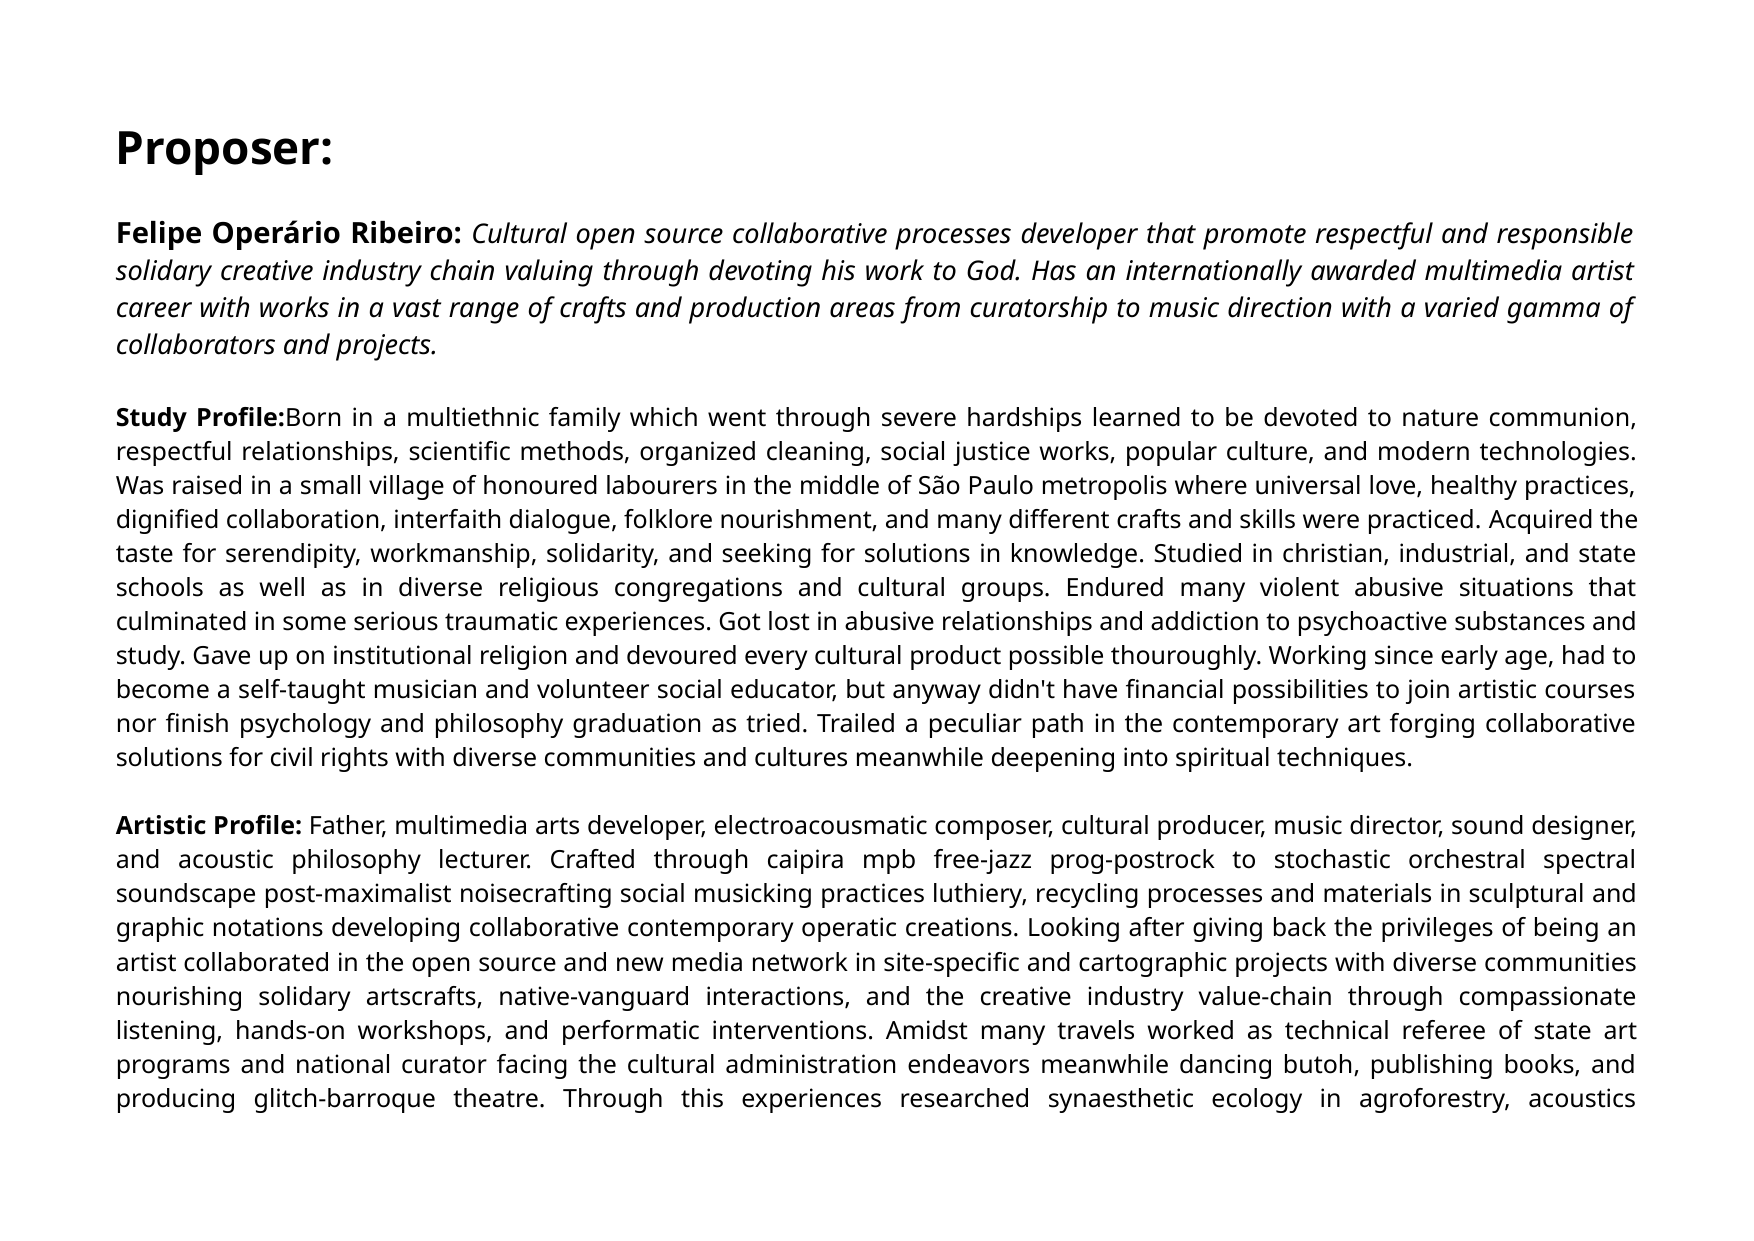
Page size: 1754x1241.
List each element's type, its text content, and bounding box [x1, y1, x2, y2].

text Artistic Profile: Father, multimedia arts developer, electroacousmatic composer, cultural producer, music director, sound designer, and acoustic philosophy lecturer. Crafted through caipira mpb free-jazz prog-postrock to stochastic orchestral spectral soundscape post-maximalist noisecrafting social musicking practices luthiery, recycling processes and materials in sculptural and graphic notations developing collaborative contemporary operatic creations. Looking after giving back the privileges of being an artist collaborated in the open source and new media network in site-specific and cartographic projects with diverse communities nourishing solidary artscrafts, native-vanguard interactions, and the creative industry value-chain through compassionate listening, hands-on workshops, and performatic interventions. Amidst many travels worked as technical referee of state art programs and national curator facing the cultural administration endeavors meanwhile dancing butoh, publishing books, and producing glitch-barroque theatre. Through this experiences researched synaesthetic ecology in agroforestry, acoustics [116, 808, 1638, 1114]
text Felipe Operário Ribeiro: Cultural open source collaborative processes developer that promote respectful and responsible solidary creative industry chain valuing through devoting his work to God. Has an internationally awarded multimedia artist career with works in a vast range of crafts and production areas from curatorship to music direction with a varied gamma of collaborators and projects. [116, 212, 1638, 362]
text Study Profile:Born in a multiethnic family which went through severe hardships learned to be devoted to nature communion, respectful relationships, scientific methods, organized cleaning, social justice works, popular culture, and modern technologies. Was raised in a small village of honoured labourers in the middle of São Paulo metropolis where universal love, healthy practices, dignified collaboration, interfaith dialogue, folklore nourishment, and many different crafts and skills were practiced. Acquired the taste for serendipity, workmanship, solidarity, and seeking for solutions in knowledge. Studied in christian, industrial, and state schools as well as in diverse religious congregations and cultural groups. Endured many violent abusive situations that culminated in some serious traumatic experiences. Got lost in abusive relationships and addiction to psychoactive substances and study. Gave up on institutional religion and devoured every cultural product possible thouroughly. Working since early age, had to become a self-taught musician and volunteer social educator, but anyway didn't have financial possibilities to join artistic courses nor finish psychology and philosophy graduation as tried. Trailed a peculiar path in the contemporary art forging collaborative solutions for civil rights with diverse communities and cultures meanwhile deepening into spiritual techniques. [116, 399, 1638, 774]
text Proposer: [116, 116, 1638, 178]
